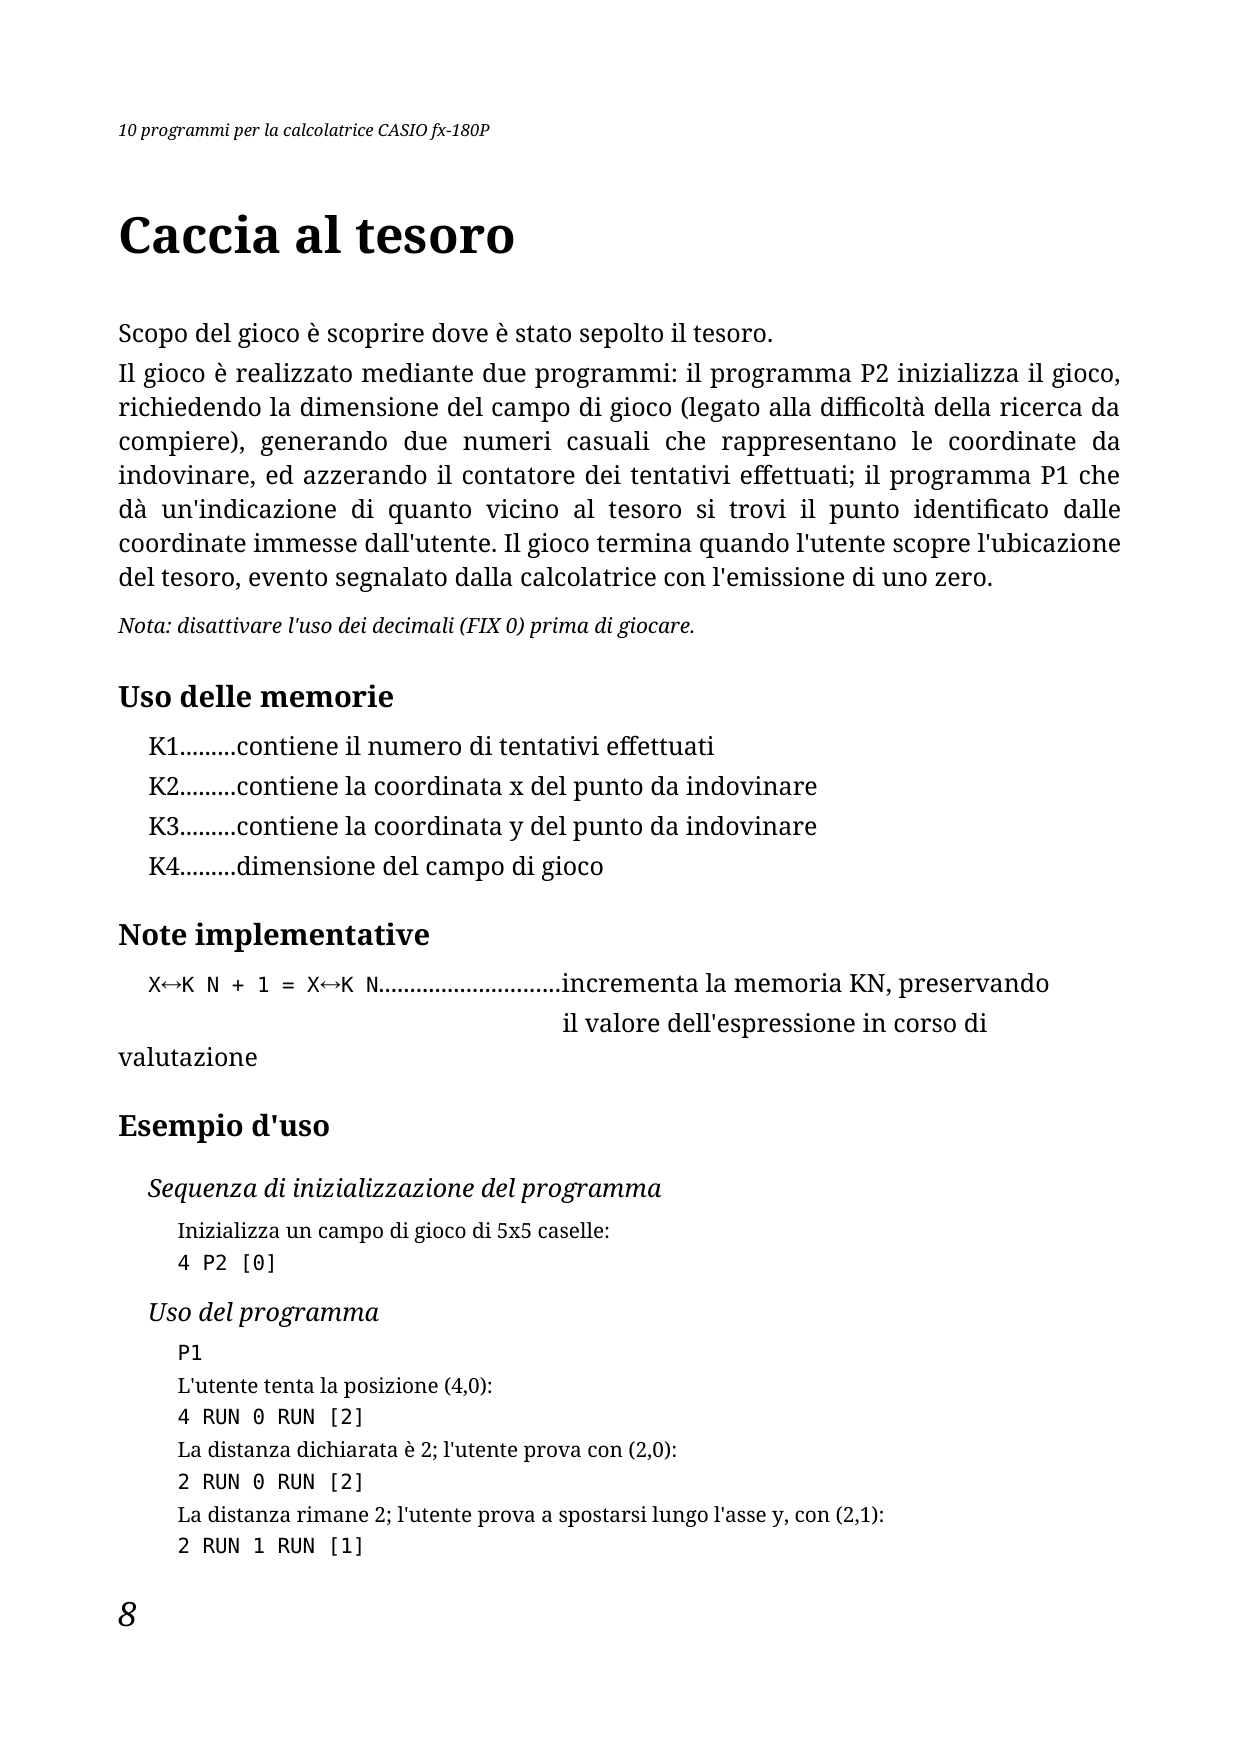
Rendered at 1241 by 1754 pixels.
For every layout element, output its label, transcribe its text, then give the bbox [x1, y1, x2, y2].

text K2 contiene la coordinata x del punto da indovinare [148, 769, 1122, 803]
text Scopo del gioco è scoprire dove è stato sepolto il tesoro. [118, 315, 1122, 349]
subtitle Uso delle memorie [118, 677, 1122, 716]
text Inizializza un campo di gioco di 5x5 caselle: [177, 1217, 1122, 1245]
text 2 RUN 0 RUN [2] [177, 1470, 1122, 1494]
text Il gioco è realizzato mediante due programmi: il programma P2 inizializza il gioco, richiedendo la dimensione del campo di gioco (legato alla difficoltà della ricerca da compiere), generando due numeri casuali che rappresentano le coordinate da indovinare, ed azzerando il contatore dei tentativi effettuati; il programma P1 che dà un'indicazione di quanto vicino al tesoro si trovi il punto identificato dalle coordinate immesse dall'utente. Il gioco termina quando l'utente scopre l'ubicazione del tesoro, evento segnalato dalla calcolatrice con l'emissione di uno zero. [118, 355, 1122, 594]
text La distanza dichiarata è 2; l'utente prova con (2,0): [177, 1436, 1122, 1464]
subtitle Uso del programma [148, 1294, 1122, 1328]
subtitle Sequenza di inizializzazione del programma [148, 1170, 1122, 1204]
text Nota: disattivare l'uso dei decimali (FIX 0) prima di giocare. [118, 611, 1122, 640]
text P1 [177, 1341, 1122, 1365]
text 4 RUN 0 RUN [2] [177, 1405, 1122, 1429]
text XK N + 1 = XK N incrementa la memoria KN, preservando [118, 966, 1122, 1000]
text 4 P2 [0] [177, 1251, 1122, 1275]
text K4 dimensione del campo di gioco [148, 849, 1122, 883]
text 2 RUN 1 RUN [1] [177, 1534, 1122, 1559]
text La distanza rimane 2; l'utente prova a spostarsi lungo l'asse y, con (2,1): [177, 1500, 1122, 1528]
text L'utente tenta la posizione (4,0): [177, 1371, 1122, 1399]
text K3 contiene la coordinata y del punto da indovinare [148, 809, 1122, 843]
subtitle Esempio d'uso [118, 1105, 1122, 1145]
text K1 contiene il numero di tentativi effettuati [148, 729, 1122, 763]
subtitle Note implementative [118, 914, 1122, 953]
text il valore dell'espressione in corso di valutazione [118, 1006, 1122, 1074]
subtitle Caccia al tesoro [118, 200, 1122, 268]
